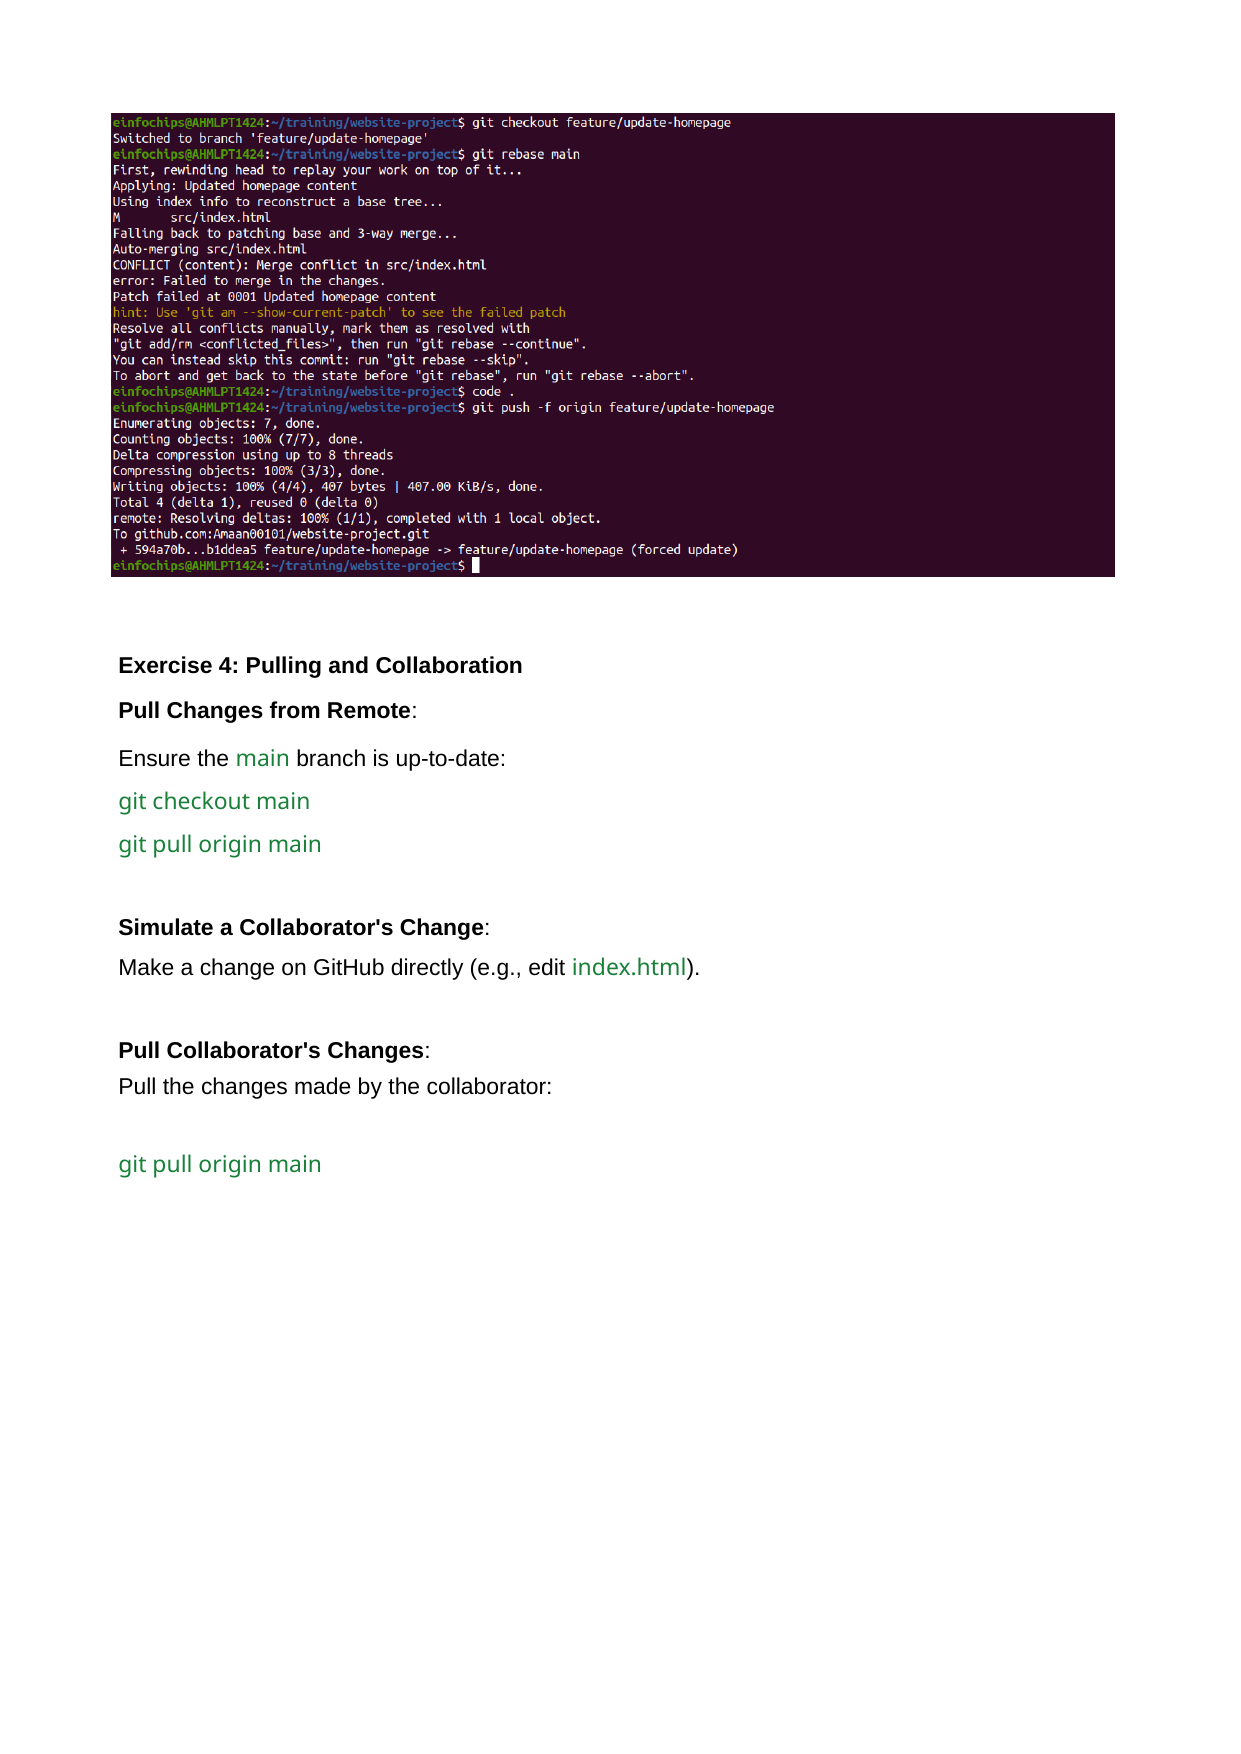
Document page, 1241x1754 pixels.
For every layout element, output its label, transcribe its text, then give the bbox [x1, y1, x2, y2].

text git pull origin main [118, 828, 1122, 859]
text Pull Changes from Remote: [118, 697, 1122, 723]
text Exercise 4: Pulling and Collaboration [118, 118, 1122, 678]
text Ensure the main branch is up-to-date: git checkout main [118, 742, 1122, 816]
text Pull the changes made by the collaborator: [118, 1073, 1122, 1099]
picture [111, 113, 1115, 577]
text Make a change on GitHub directly (e.g., edit index.html). [118, 950, 1122, 982]
text git pull origin main [118, 1109, 1122, 1179]
text Simulate a Collaborator's Change: [118, 914, 1122, 940]
text Pull Collaborator's Changes: [118, 1037, 1122, 1063]
